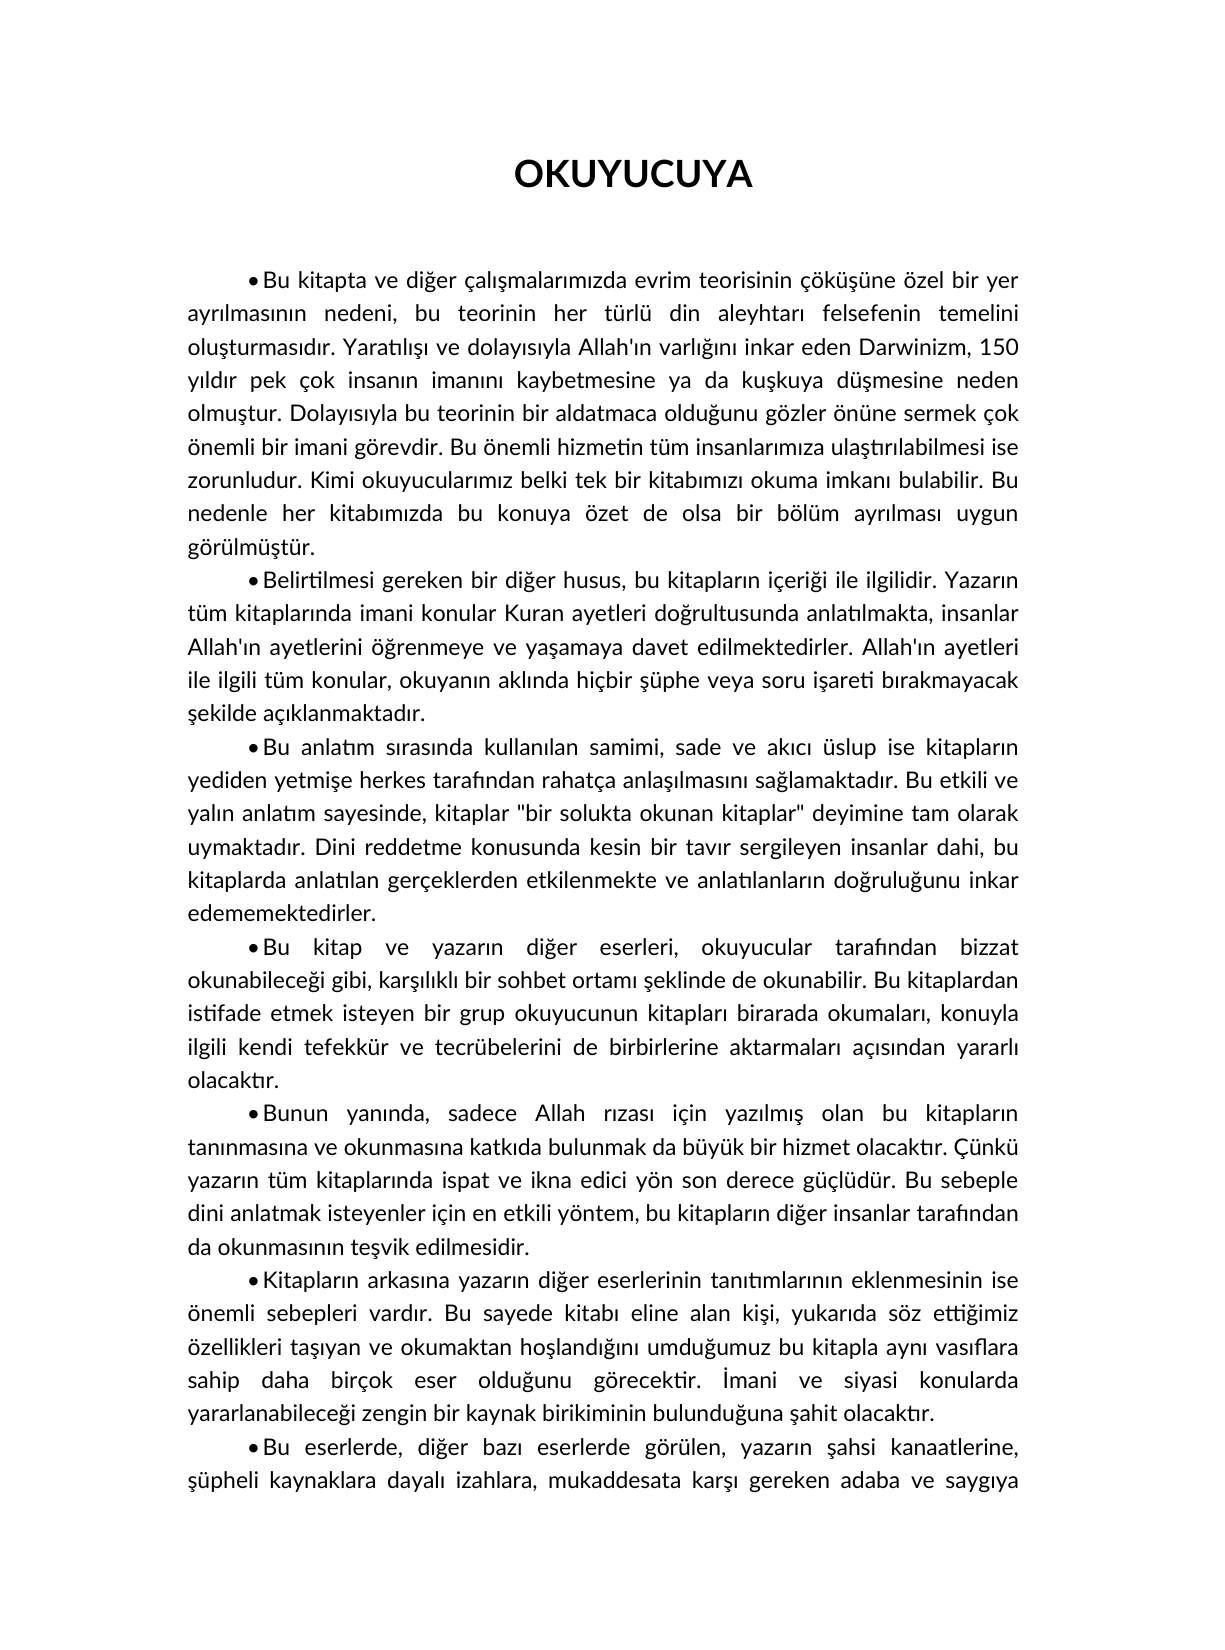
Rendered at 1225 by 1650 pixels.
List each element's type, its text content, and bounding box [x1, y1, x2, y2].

text • Kitapların arkasına yazarın diğer eserlerinin tanıtımlarının eklenmesinin ise önemli sebepleri vardır. Bu sayede kitabı eline alan kişi, yukarıda söz ettiğimiz özellikleri taşıyan ve okumaktan hoşlandığını umduğumuz bu kitapla aynı vasıflara sahip daha birçok eser olduğunu görecektir. İmani ve siyasi konularda yararlanabileceği zengin bir kaynak birikiminin bulunduğuna şahit olacaktır. [187, 1262, 1020, 1428]
text • Bu kitapta ve diğer çalışmalarımızda evrim teorisinin çöküşüne özel bir yer ayrılmasının nedeni, bu teorinin her türlü din aleyhtarı felsefenin temelini oluşturmasıdır. Yaratılışı ve dolayısıyla Allah'ın varlığını inkar eden Darwinizm, 150 yıldır pek çok insanın imanını kaybetmesine ya da kuşkuya düşmesine neden olmuştur. Dolayısıyla bu teorinin bir aldatmaca olduğunu gözler önüne sermek çok önemli bir imani görevdir. Bu önemli hizmetin tüm insanlarımıza ulaştırılabilmesi ise zorunludur. Kimi okuyucularımız belki tek bir kitabımızı okuma imkanı bulabilir. Bu nedenle her kitabımızda bu konuya özet de olsa bir bölüm ayrılması uygun görülmüştür. [187, 262, 1020, 562]
text OKUYUCUYA [187, 150, 1020, 195]
text • Bu anlatım sırasında kullanılan samimi, sade ve akıcı üslup ise kitapların yediden yetmişe herkes tarafından rahatça anlaşılmasını sağlamaktadır. Bu etkili ve yalın anlatım sayesinde, kitaplar "bir solukta okunan kitaplar" deyimine tam olarak uymaktadır. Dini reddetme konusunda kesin bir tavır sergileyen insanlar dahi, bu kitaplarda anlatılan gerçeklerden etkilenmekte ve anlatılanların doğruluğunu inkar edememektedirler. [187, 728, 1020, 928]
text • Bunun yanında, sadece Allah rızası için yazılmış olan bu kitapların tanınmasına ve okunmasına katkıda bulunmak da büyük bir hizmet olacaktır. Çünkü yazarın tüm kitaplarında ispat ve ikna edici yön son derece güçlüdür. Bu sebeple dini anlatmak isteyenler için en etkili yöntem, bu kitapların diğer insanlar tarafından da okunmasının teşvik edilmesidir. [187, 1095, 1020, 1262]
text • Bu kitap ve yazarın diğer eserleri, okuyucular tarafından bizzat okunabileceği gibi, karşılıklı bir sohbet ortamı şeklinde de okunabilir. Bu kitaplardan istifade etmek isteyen bir grup okuyucunun kitapları birarada okumaları, konuyla ilgili kendi tefekkür ve tecrübelerini de birbirlerine aktarmaları açısından yararlı olacaktır. [187, 928, 1020, 1095]
text • Bu eserlerde, diğer bazı eserlerde görülen, yazarın şahsi kanaatlerine, şüpheli kaynaklara dayalı izahlara, mukaddesata karşı gereken adaba ve saygıya [187, 1428, 1020, 1495]
text • Belirtilmesi gereken bir diğer husus, bu kitapların içeriği ile ilgilidir. Yazarın tüm kitaplarında imani konular Kuran ayetleri doğrultusunda anlatılmakta, insanlar Allah'ın ayetlerini öğrenmeye ve yaşamaya davet edilmektedirler. Allah'ın ayetleri ile ilgili tüm konular, okuyanın aklında hiçbir şüphe veya soru işareti bırakmayacak şekilde açıklanmaktadır. [187, 562, 1020, 728]
